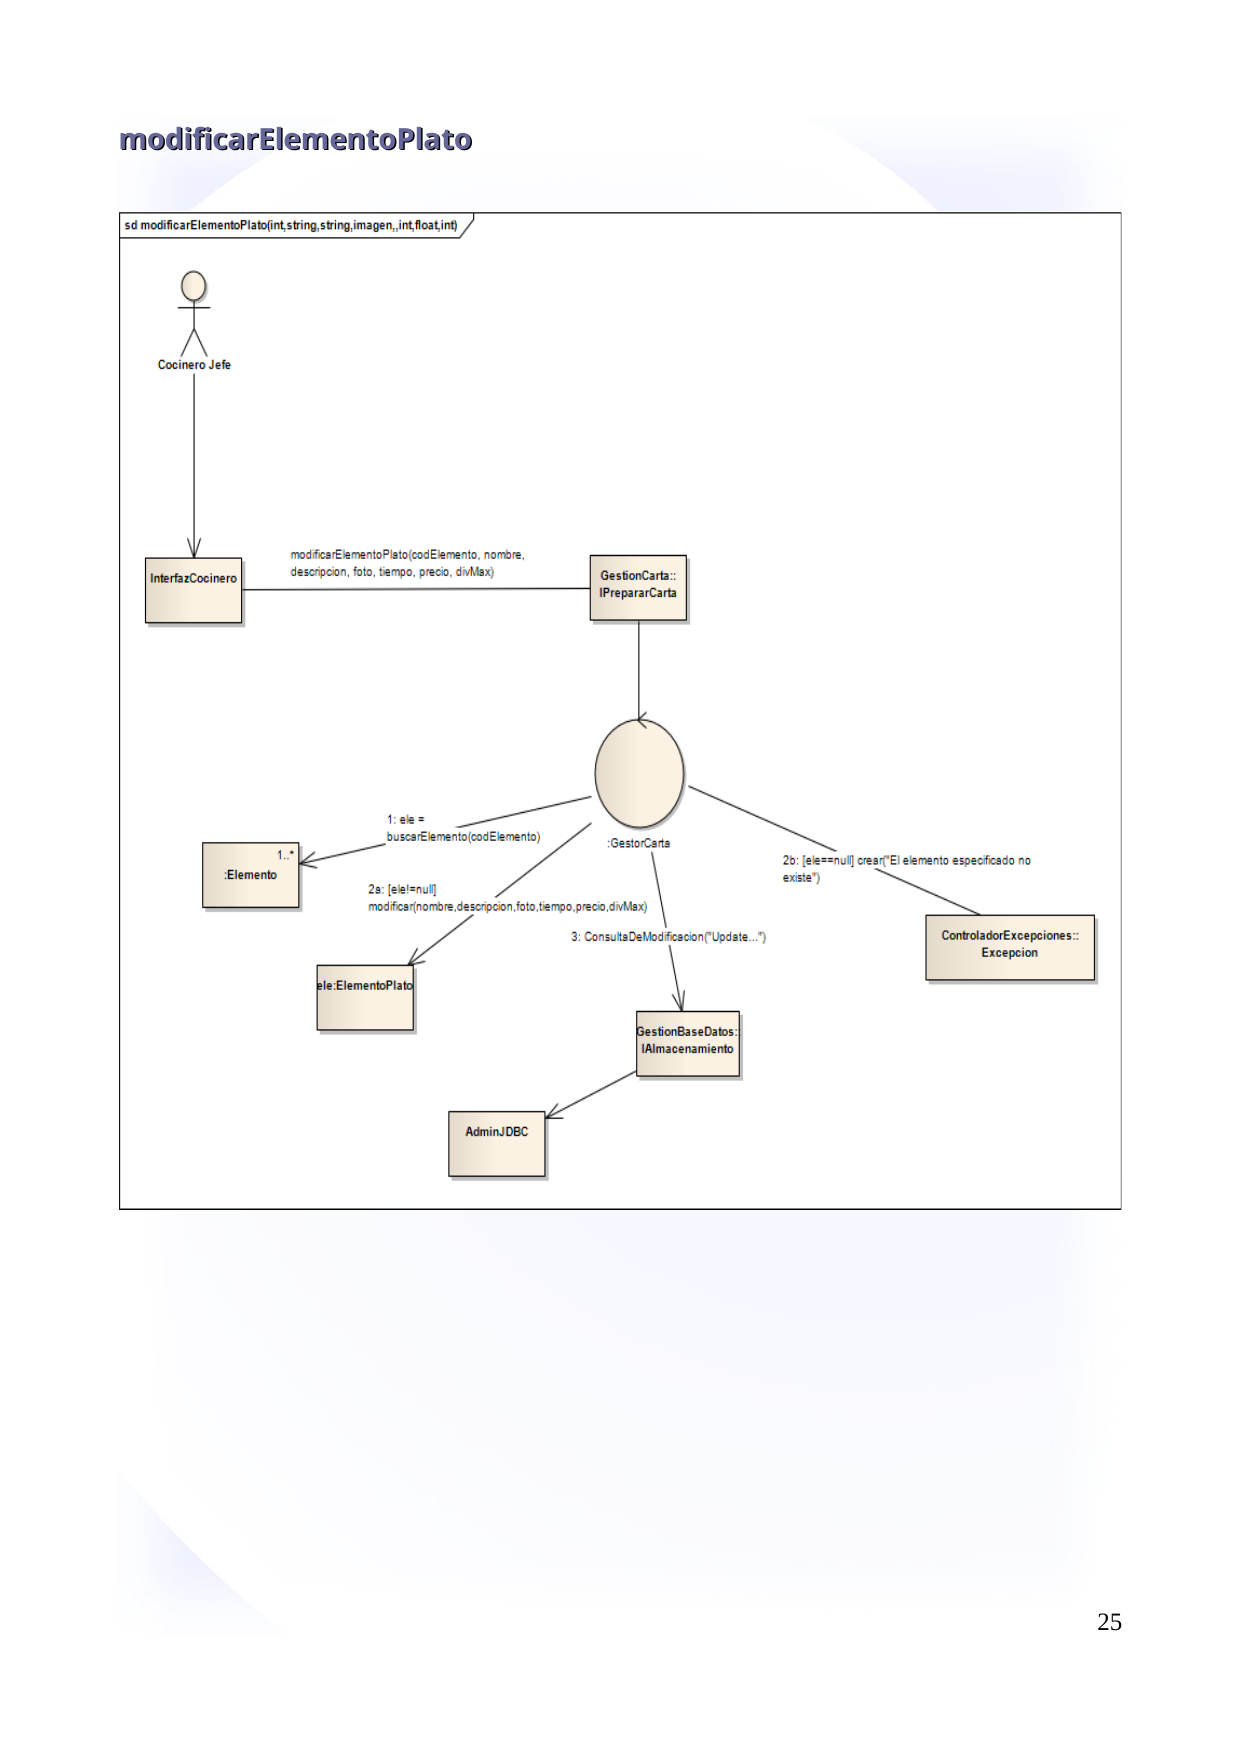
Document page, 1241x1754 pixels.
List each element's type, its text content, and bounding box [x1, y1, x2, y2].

subtitle modificarElementoPlato [118, 118, 1122, 158]
picture [118, 158, 1122, 1636]
